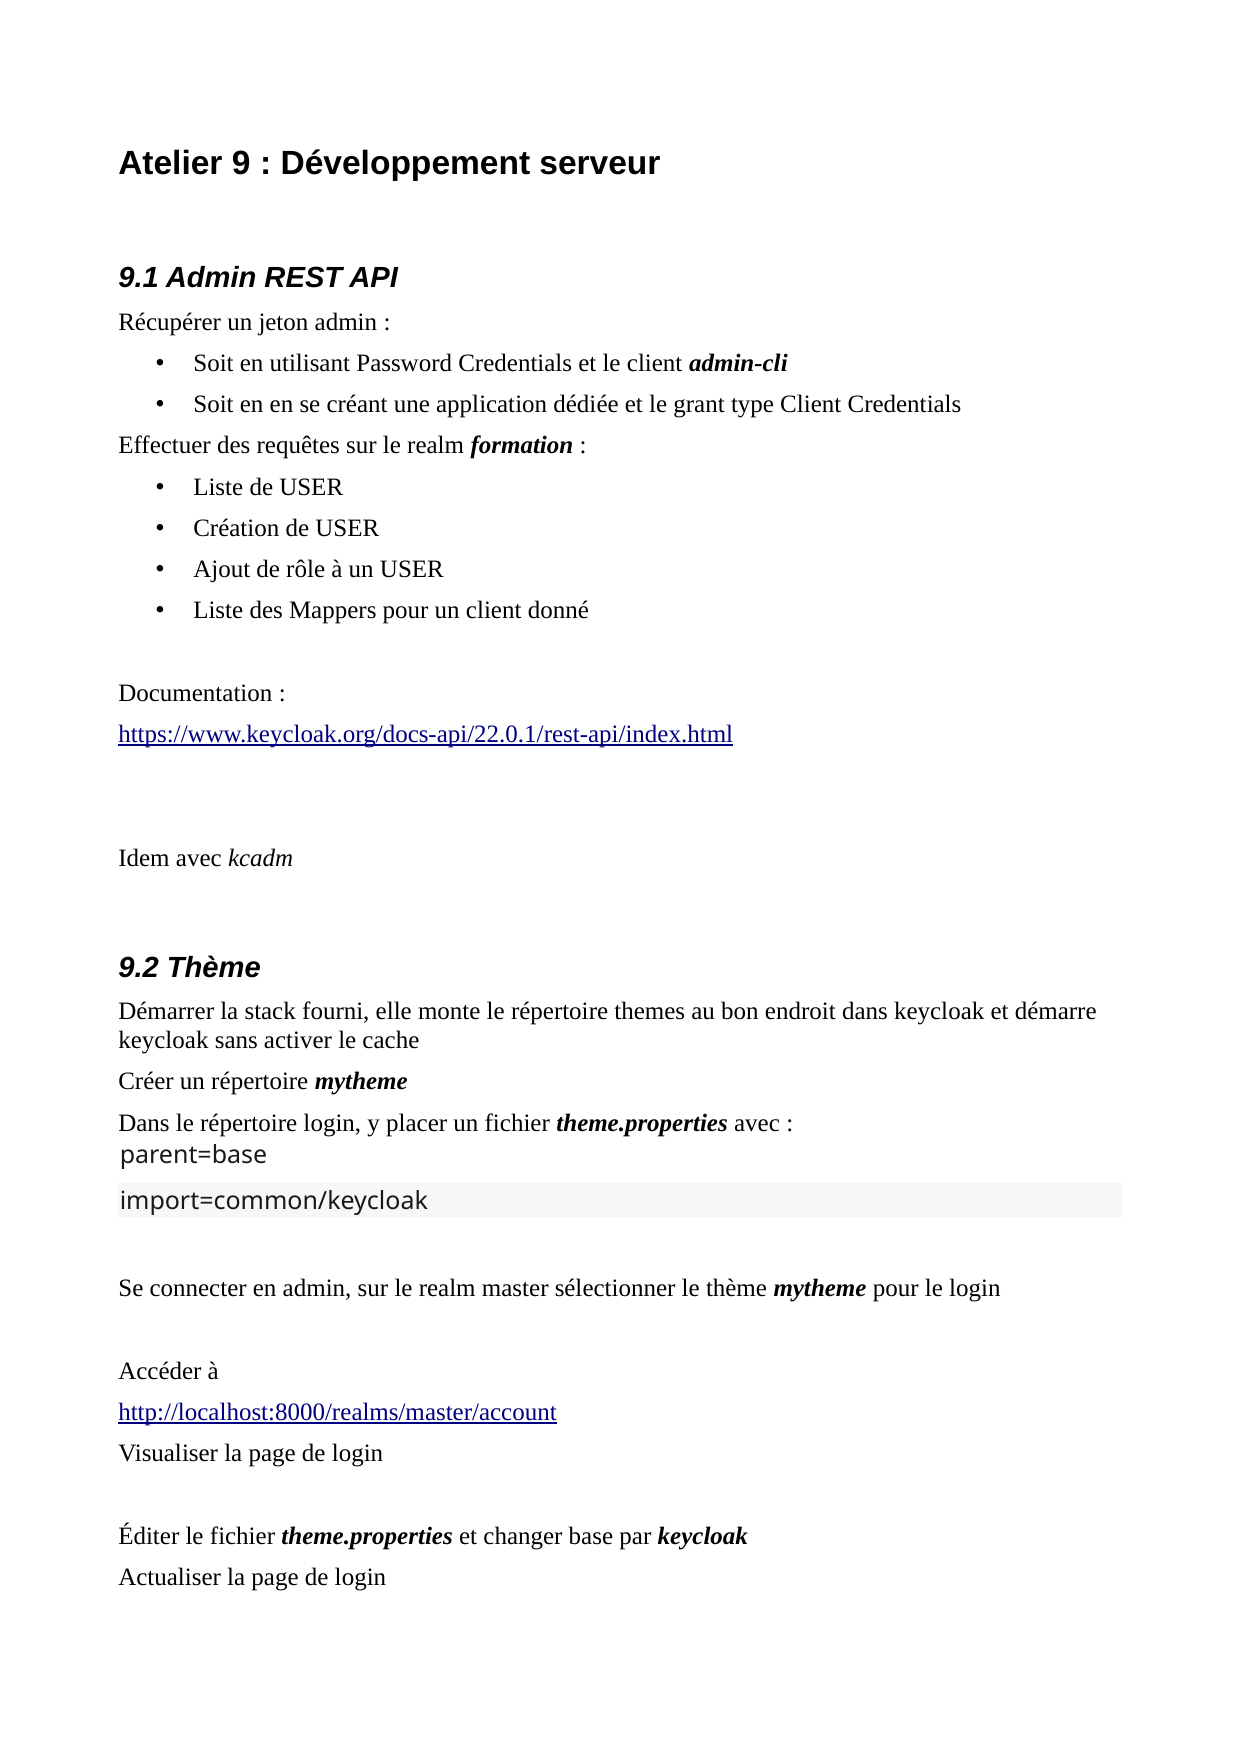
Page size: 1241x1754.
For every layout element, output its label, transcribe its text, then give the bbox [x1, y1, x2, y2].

subtitle Atelier 9 : Développement serveur [118, 143, 1122, 182]
text Éditer le fichier theme.properties et changer base par keycloak [118, 1521, 1122, 1550]
text Créer un répertoire mytheme [118, 1066, 1122, 1095]
subtitle 9.2 Thème [118, 950, 1122, 984]
text https://www.keycloak.org/docs-api/22.0.1/rest-api/index.html [118, 719, 1122, 748]
list Ajout de rôle à un USER [156, 554, 1122, 583]
text Idem avec kcadm [118, 843, 1122, 872]
subtitle 9.1 Admin REST API [118, 261, 1122, 294]
text Visualiser la page de login [118, 1438, 1122, 1467]
text Démarrer la stack fourni, elle monte le répertoire themes au bon endroit dans keycloak et démarre keycloak sans activer le cache [118, 996, 1122, 1054]
list Soit en utilisant Password Credentials et le client admin-cli [156, 348, 1122, 377]
text Récupérer un jeton admin : [118, 307, 1122, 335]
text http://localhost:8000/realms/master/account [118, 1397, 1122, 1426]
list Liste de USER [156, 472, 1122, 500]
list Soit en en se créant une application dédiée et le grant type Client Credentials [156, 389, 1122, 418]
text import=common/keycloak [118, 1183, 1122, 1217]
text Se connecter en admin, sur le realm master sélectionner le thème mytheme pour le login [118, 1273, 1122, 1302]
text Dans le répertoire login, y placer un fichier theme.properties avec : parent=base [118, 1108, 1122, 1170]
list Création de USER [156, 513, 1122, 542]
text Effectuer des requêtes sur le realm formation : [118, 430, 1122, 459]
text Actualiser la page de login [118, 1562, 1122, 1591]
text Accéder à [118, 1356, 1122, 1385]
text Documentation : [118, 678, 1122, 707]
list Liste des Mappers pour un client donné [156, 595, 1122, 624]
